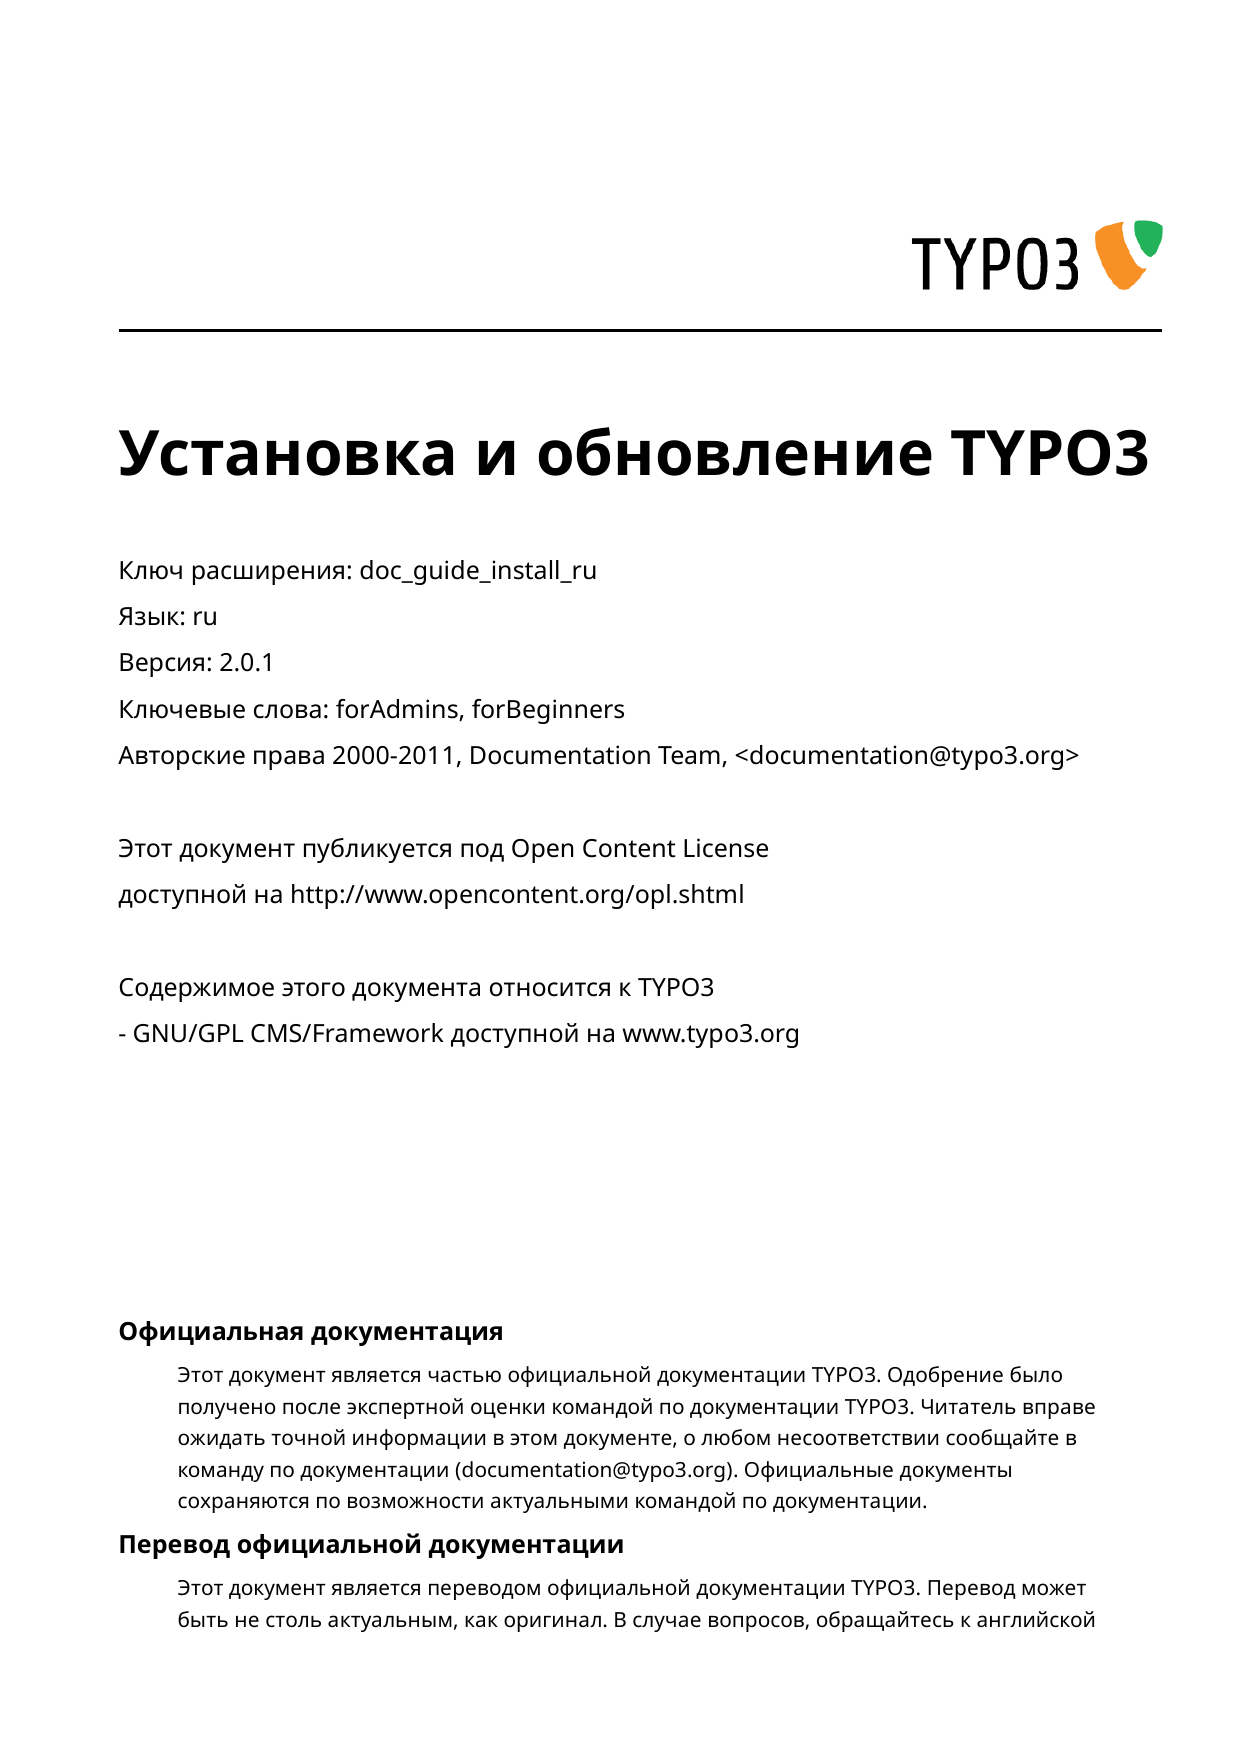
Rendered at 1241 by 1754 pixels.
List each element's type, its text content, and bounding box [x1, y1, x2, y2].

text Версия: 2.0.1 [118, 645, 1163, 679]
text Язык: ru [118, 599, 1163, 633]
title Перевод официальной документации [118, 1527, 1104, 1561]
text Ключ расширения: doc_guide_install_ru [118, 553, 1163, 587]
picture [911, 220, 1163, 290]
text Содержимое этого документа относится к TYPO3 [118, 970, 1163, 1004]
subtitle Установка и обновление TYPO3 [118, 118, 1163, 494]
text Этот документ является частью официальной документации TYPO3. Одобрение было получено после экспертной оценки командой по документации TYPO3. Читатель вправе ожидать точной информации в этом документе, о любом несоответствии сообщайте в команду по документации (documentation@typo3.org). Официальные документы сохраняются по возможности актуальными командой по документации. [177, 1360, 1104, 1514]
text Этот документ публикуется под Open Content License [118, 831, 1163, 865]
text Этот документ является переводом официальной документации TYPO3. Перевод может быть не столь актуальным, как оригинал. В случае вопросов, обращайтесь к английской [177, 1573, 1104, 1633]
text доступной на http://www.opencontent.org/opl.shtml [118, 877, 1163, 911]
text - GNU/GPL CMS/Framework доступной на www.typo3.org [118, 1016, 1163, 1084]
text Ключевые слова: forAdmins, forBeginners [118, 692, 1163, 726]
text Авторские права 2000-2011, Documentation Team, <documentation@typo3.org> [118, 738, 1163, 772]
title Официальная документация [118, 1314, 1104, 1348]
